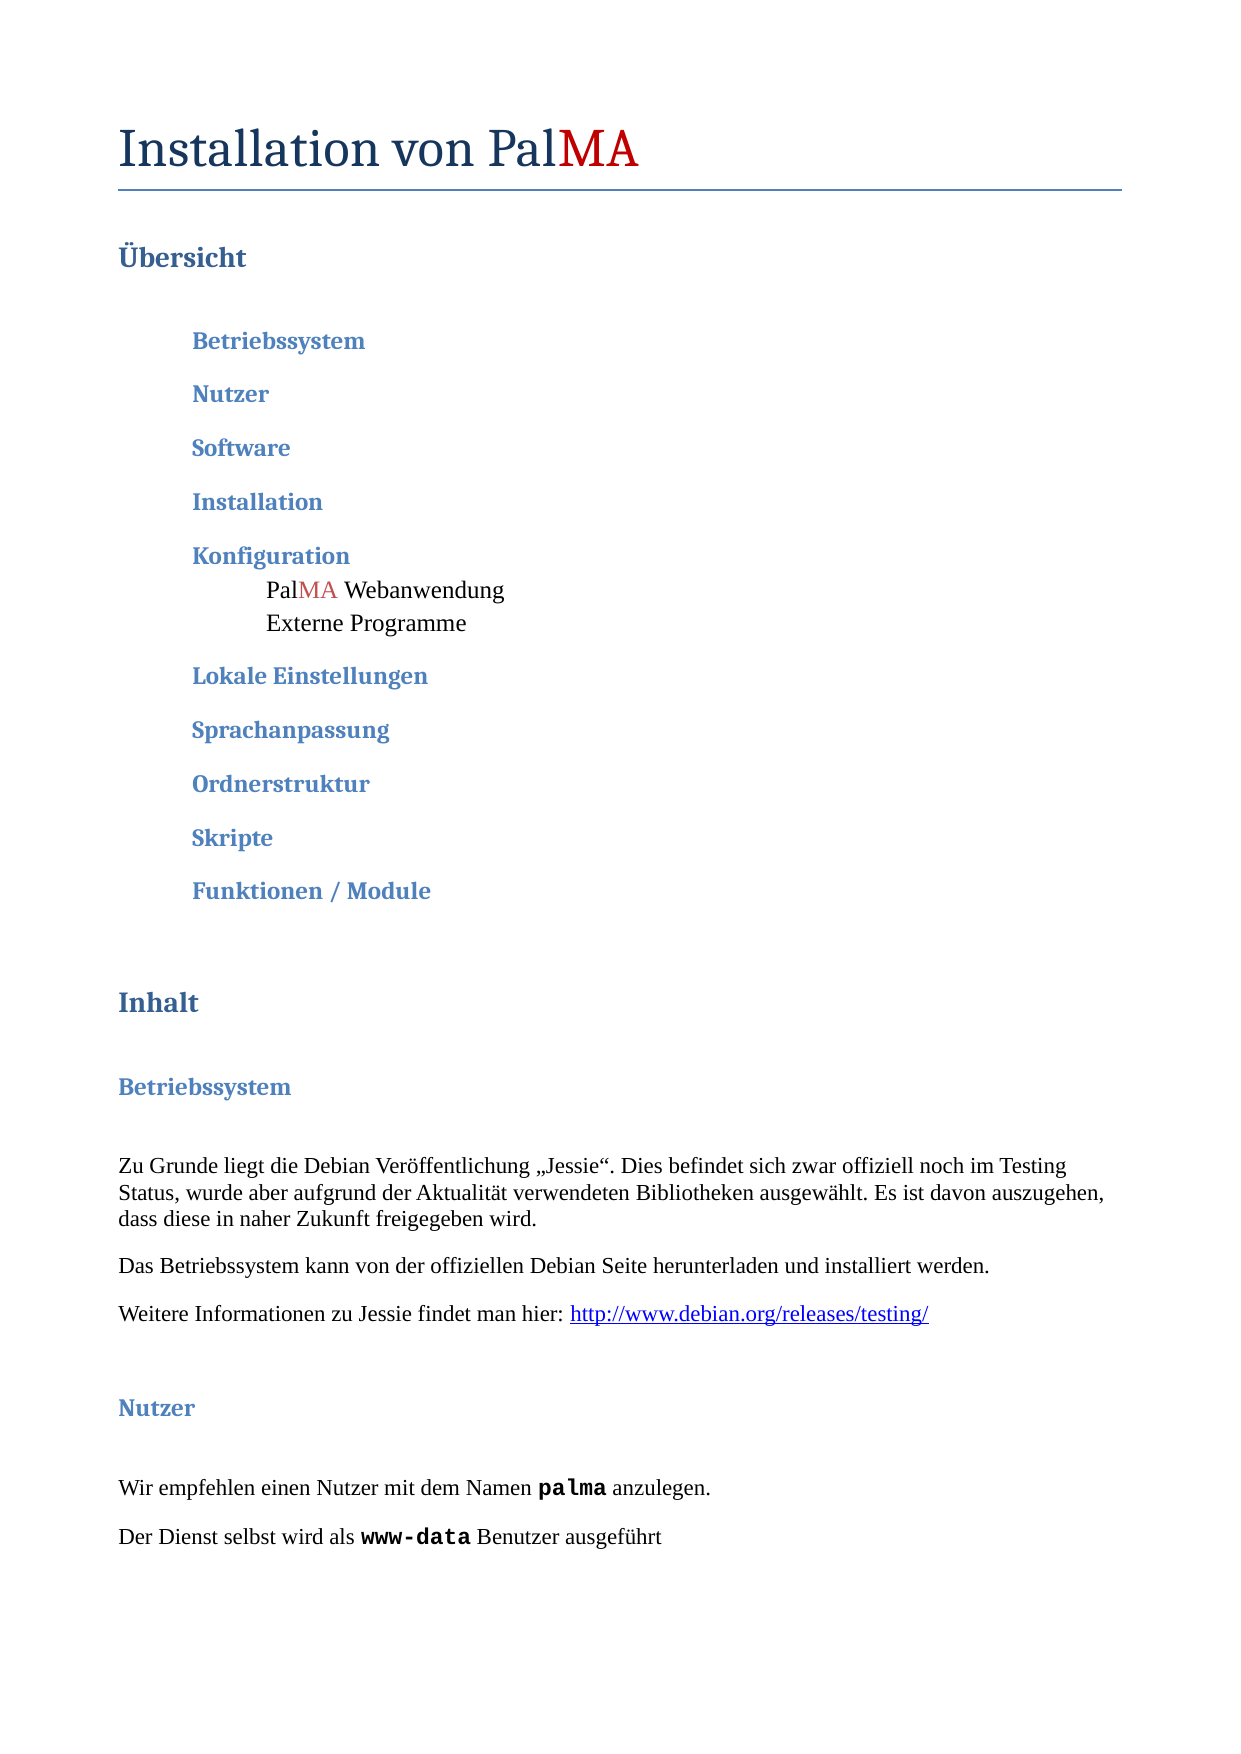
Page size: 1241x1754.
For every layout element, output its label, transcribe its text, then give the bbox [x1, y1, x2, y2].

subtitle Nutzer [118, 1394, 1122, 1423]
text Weitere Informationen zu Jessie findet man hier: http://www.debian.org/releases/testing/ [118, 1300, 1122, 1326]
subtitle Übersicht [118, 241, 1122, 274]
text Zu Grunde liegt die Debian Veröffentlichung „Jessie“. Dies befindet sich zwar offiziell noch im Testing Status, wurde aber aufgrund der Aktualität verwendeten Bibliotheken ausgewählt. Es ist davon auszugehen, dass diese in naher Zukunft freigegeben wird. [118, 1153, 1122, 1232]
subtitle Betriebssystem [192, 327, 1122, 355]
subtitle Software [192, 434, 1122, 463]
subtitle Ordnerstruktur [192, 769, 1122, 798]
list PalMA Webanwendung [193, 575, 1122, 604]
title Installation von PalMA [118, 118, 1122, 189]
text Der Dienst selbst wird als www-data Benutzer ausgeführt [118, 1523, 1122, 1552]
list Externe Programme [193, 608, 1122, 637]
subtitle Inhalt [118, 987, 1122, 1020]
subtitle Skripte [192, 823, 1122, 852]
text Das Betriebssystem kann von der offiziellen Debian Seite herunterladen und installiert werden. [118, 1252, 1122, 1279]
subtitle Betriebssystem [118, 1072, 1122, 1101]
subtitle Konfiguration [192, 542, 1122, 571]
subtitle Nutzer [192, 380, 1122, 409]
subtitle Funktionen / Module [192, 877, 1122, 906]
subtitle Sprachanpassung [192, 716, 1122, 744]
text Wir empfehlen einen Nutzer mit dem Namen palma anzulegen. [118, 1474, 1122, 1502]
subtitle Lokale Einstellungen [192, 662, 1122, 691]
subtitle Installation [192, 488, 1122, 517]
